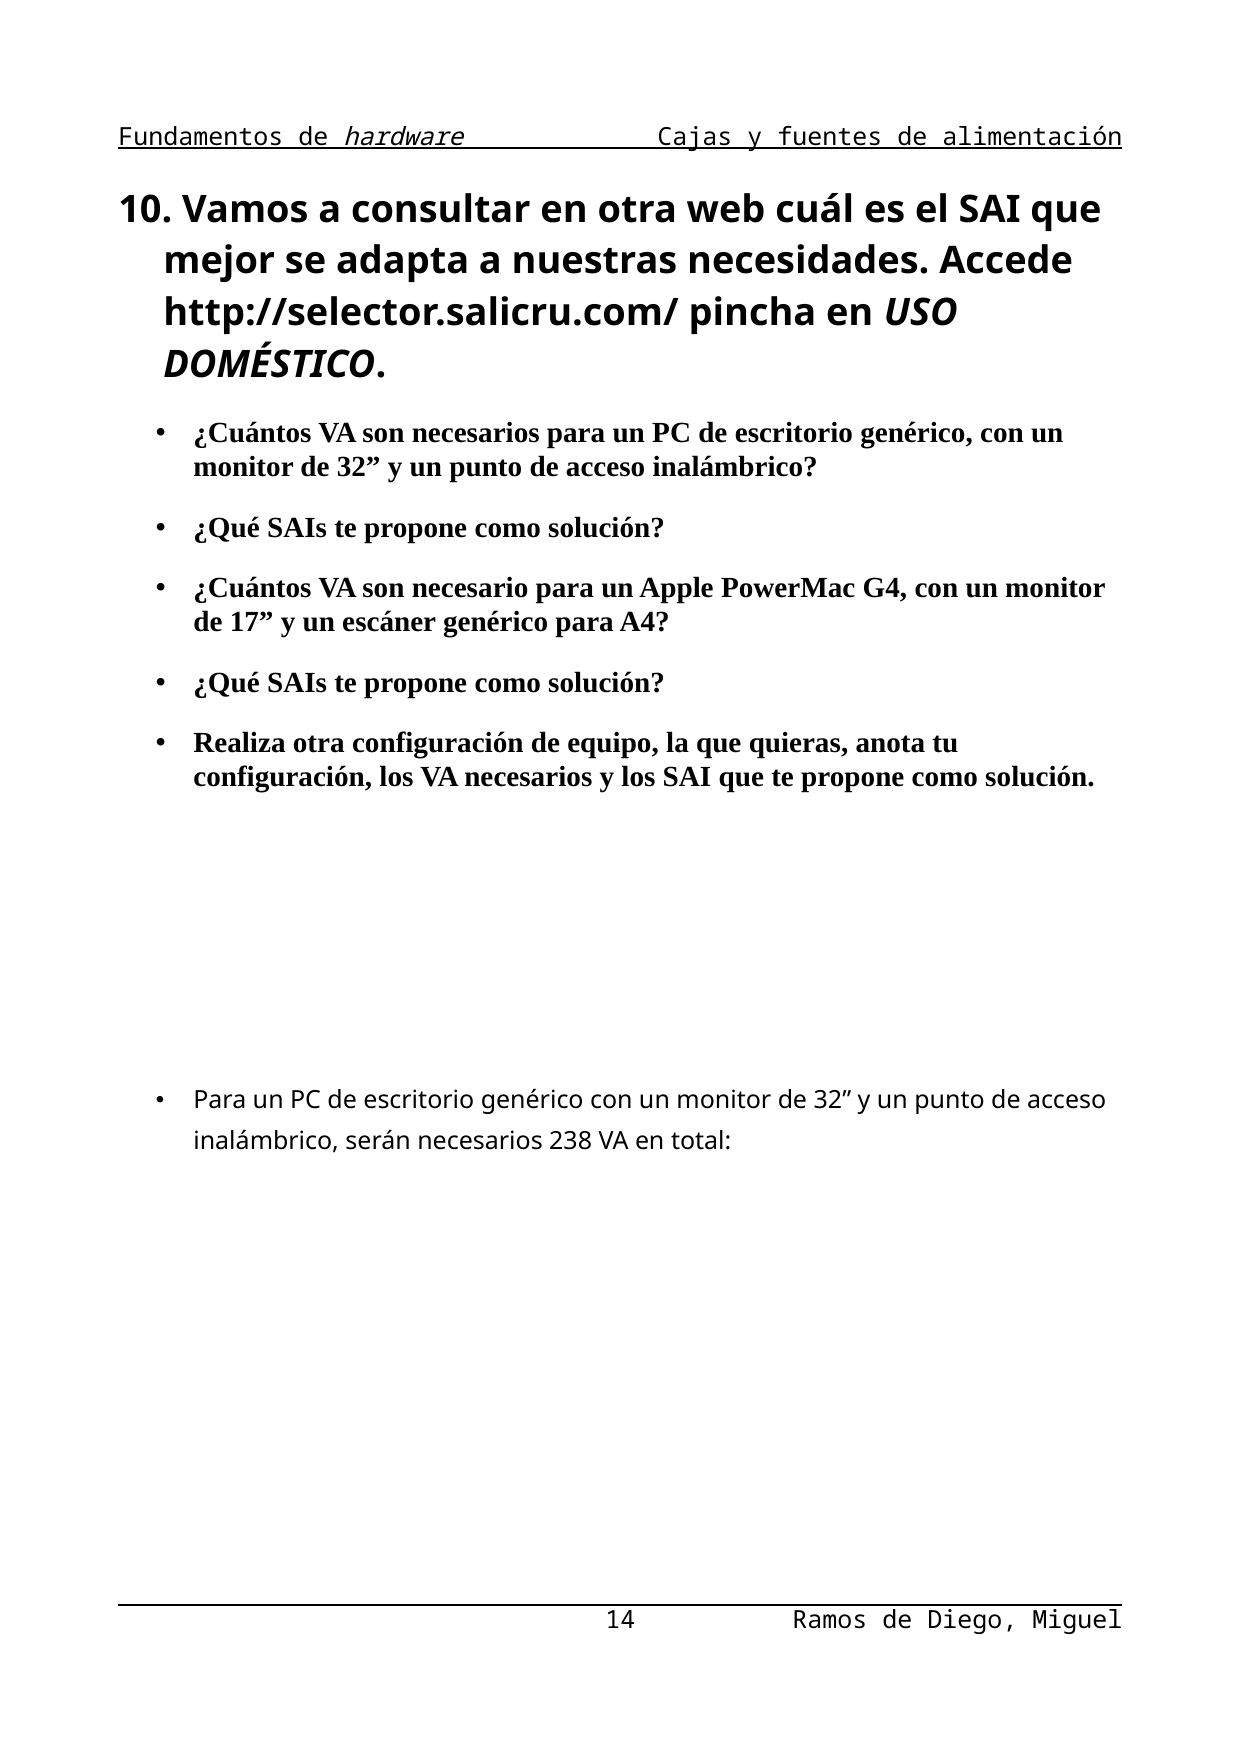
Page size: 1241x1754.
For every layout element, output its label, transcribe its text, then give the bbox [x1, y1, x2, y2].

subtitle ¿Qué SAIs te propone como solución? [156, 510, 1122, 543]
subtitle ¿Cuántos VA son necesario para un Apple PowerMac G4, con un monitor de 17” y un escáner genérico para A4? [156, 570, 1122, 638]
subtitle Realiza otra configuración de equipo, la que quieras, anota tu configuración, los VA necesarios y los SAI que te propone como solución. [156, 725, 1122, 793]
subtitle 10. Vamos a consultar en otra web cuál es el SAI que mejor se adapta a nuestras necesidades. Accede http://selector.salicru.com/ pincha en USO DOMÉSTICO. [118, 182, 1122, 388]
subtitle ¿Cuántos VA son necesarios para un PC de escritorio genérico, con un monitor de 32” y un punto de acceso inalámbrico? [156, 415, 1122, 483]
list Para un PC de escritorio genérico con un monitor de 32” y un punto de acceso inalámbrico, serán necesarios 238 VA en total: [156, 1082, 1122, 1157]
subtitle ¿Qué SAIs te propone como solución? [156, 665, 1122, 698]
